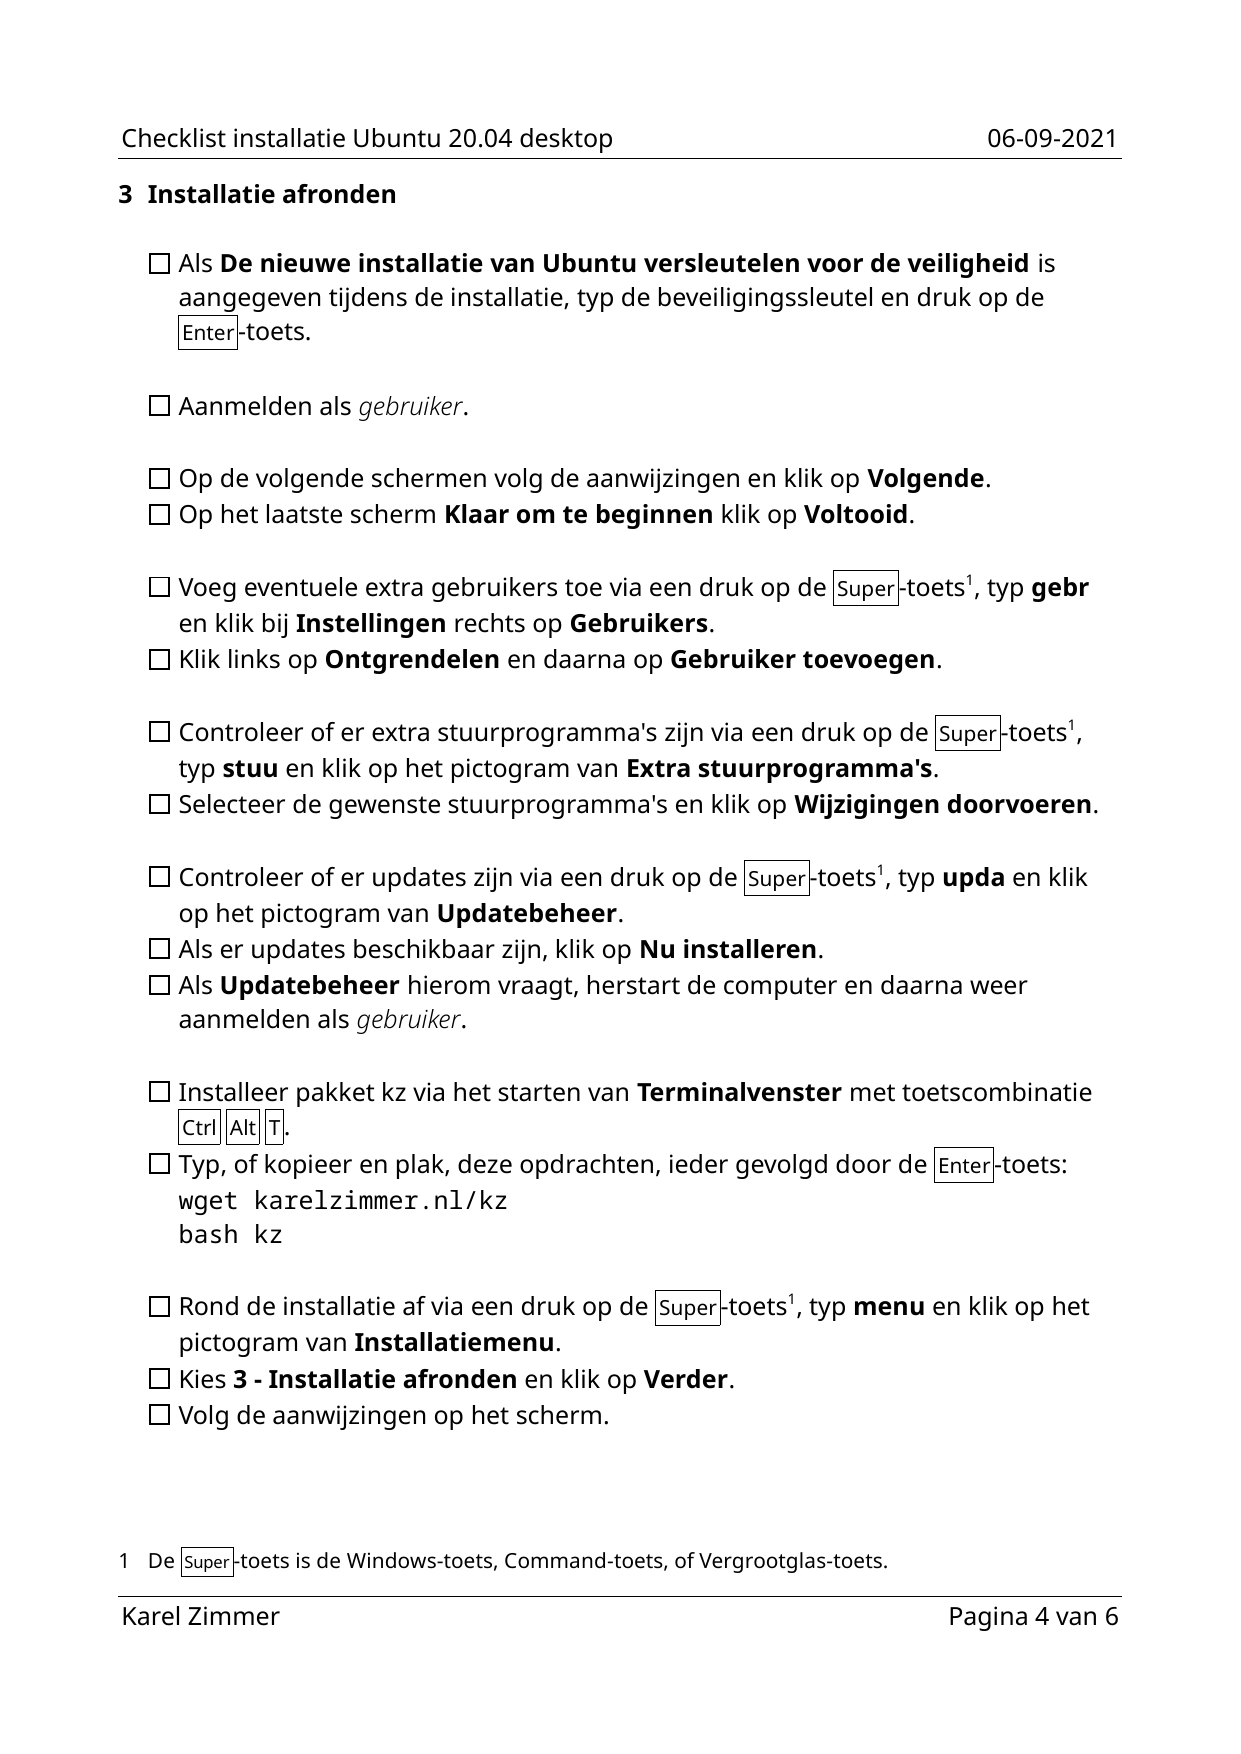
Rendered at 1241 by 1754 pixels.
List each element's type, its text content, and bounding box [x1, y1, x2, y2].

table_cell [141, 1037, 177, 1073]
table_cell Volg de aanwijzingen op het scherm. [177, 1397, 1121, 1433]
table_cell Typ, of kopieer en plak, deze opdrachten, ieder gevolgd door de Enter-toets: wget karelzimmer.nl/kz bash kz [177, 1146, 1121, 1252]
table_cell [141, 1288, 177, 1360]
table_cell [141, 858, 177, 931]
table_cell [141, 1433, 177, 1469]
table_cell [177, 351, 1121, 387]
table_cell Rond de installatie af via een druk op de Super-toets1, typ menu en klik op het pictogram van Installatiemenu. [177, 1288, 1121, 1360]
table_cell Als Updatebeheer hierom vraagt, herstart de computer en daarna weer aanmelden als gebruiker. [177, 967, 1121, 1037]
table_cell [141, 967, 177, 1037]
table_cell [141, 569, 177, 641]
table_cell Kies 3 - Installatie afronden en klik op Verder. [177, 1360, 1121, 1397]
table_cell [141, 460, 177, 496]
table_cell [141, 496, 177, 532]
list Installatie afronden [118, 177, 1122, 211]
table_cell [141, 388, 177, 424]
table_cell [141, 424, 177, 460]
table_cell Installeer pakket kz via het starten van Terminalvenster met toetscombinatie Ctrl Alt T. [177, 1073, 1121, 1146]
table_cell Op het laatste scherm Klaar om te beginnen klik op Voltooid. [177, 496, 1121, 532]
table_cell Controleer of er extra stuurprogramma's zijn via een druk op de Super-toets1, typ stuu en klik op het pictogram van Extra stuurprogramma's. [177, 714, 1121, 786]
table_cell [177, 677, 1121, 713]
table_cell [141, 1146, 177, 1252]
table_cell [177, 1037, 1121, 1073]
table_cell [177, 1433, 1121, 1469]
table_cell Controleer of er updates zijn via een druk op de Super-toets1, typ upda en klik op het pictogram van Updatebeheer. [177, 858, 1121, 931]
table_cell [141, 1073, 177, 1146]
table_cell Als er updates beschikbaar zijn, klik op Nu installeren. [177, 931, 1121, 967]
table_cell [141, 931, 177, 967]
table_cell [141, 1397, 177, 1433]
table_cell [177, 822, 1121, 858]
table_cell [177, 424, 1121, 460]
table_cell Voeg eventuele extra gebruikers toe via een druk op de Super-toets, typ gebr en klik bij Instellingen rechts op Gebruikers. [177, 569, 1121, 641]
table_cell [141, 1252, 177, 1288]
table_header Als De nieuwe installatie van Ubuntu versleutelen voor de veiligheid is aangegeven tijdens de installatie, typ de beveiligingssleutel en druk op de Enter-toets. [177, 245, 1121, 351]
table_header [141, 245, 177, 351]
table_cell Op de volgende schermen volg de aanwijzingen en klik op Volgende. [177, 460, 1121, 496]
table_cell [141, 351, 177, 387]
table_cell [141, 1360, 177, 1397]
table_cell [141, 533, 177, 569]
table_cell [141, 641, 177, 677]
table_cell Aanmelden als gebruiker. [177, 388, 1121, 424]
table_cell [177, 533, 1121, 569]
table_cell Selecteer de gewenste stuurprogramma's en klik op Wijzigingen doorvoeren. [177, 786, 1121, 822]
table_cell [141, 714, 177, 786]
table_cell Klik links op Ontgrendelen en daarna op Gebruiker toevoegen. [177, 641, 1121, 677]
table_cell [177, 1252, 1121, 1288]
table_cell [141, 822, 177, 858]
table_cell [141, 786, 177, 822]
table_cell [141, 677, 177, 713]
